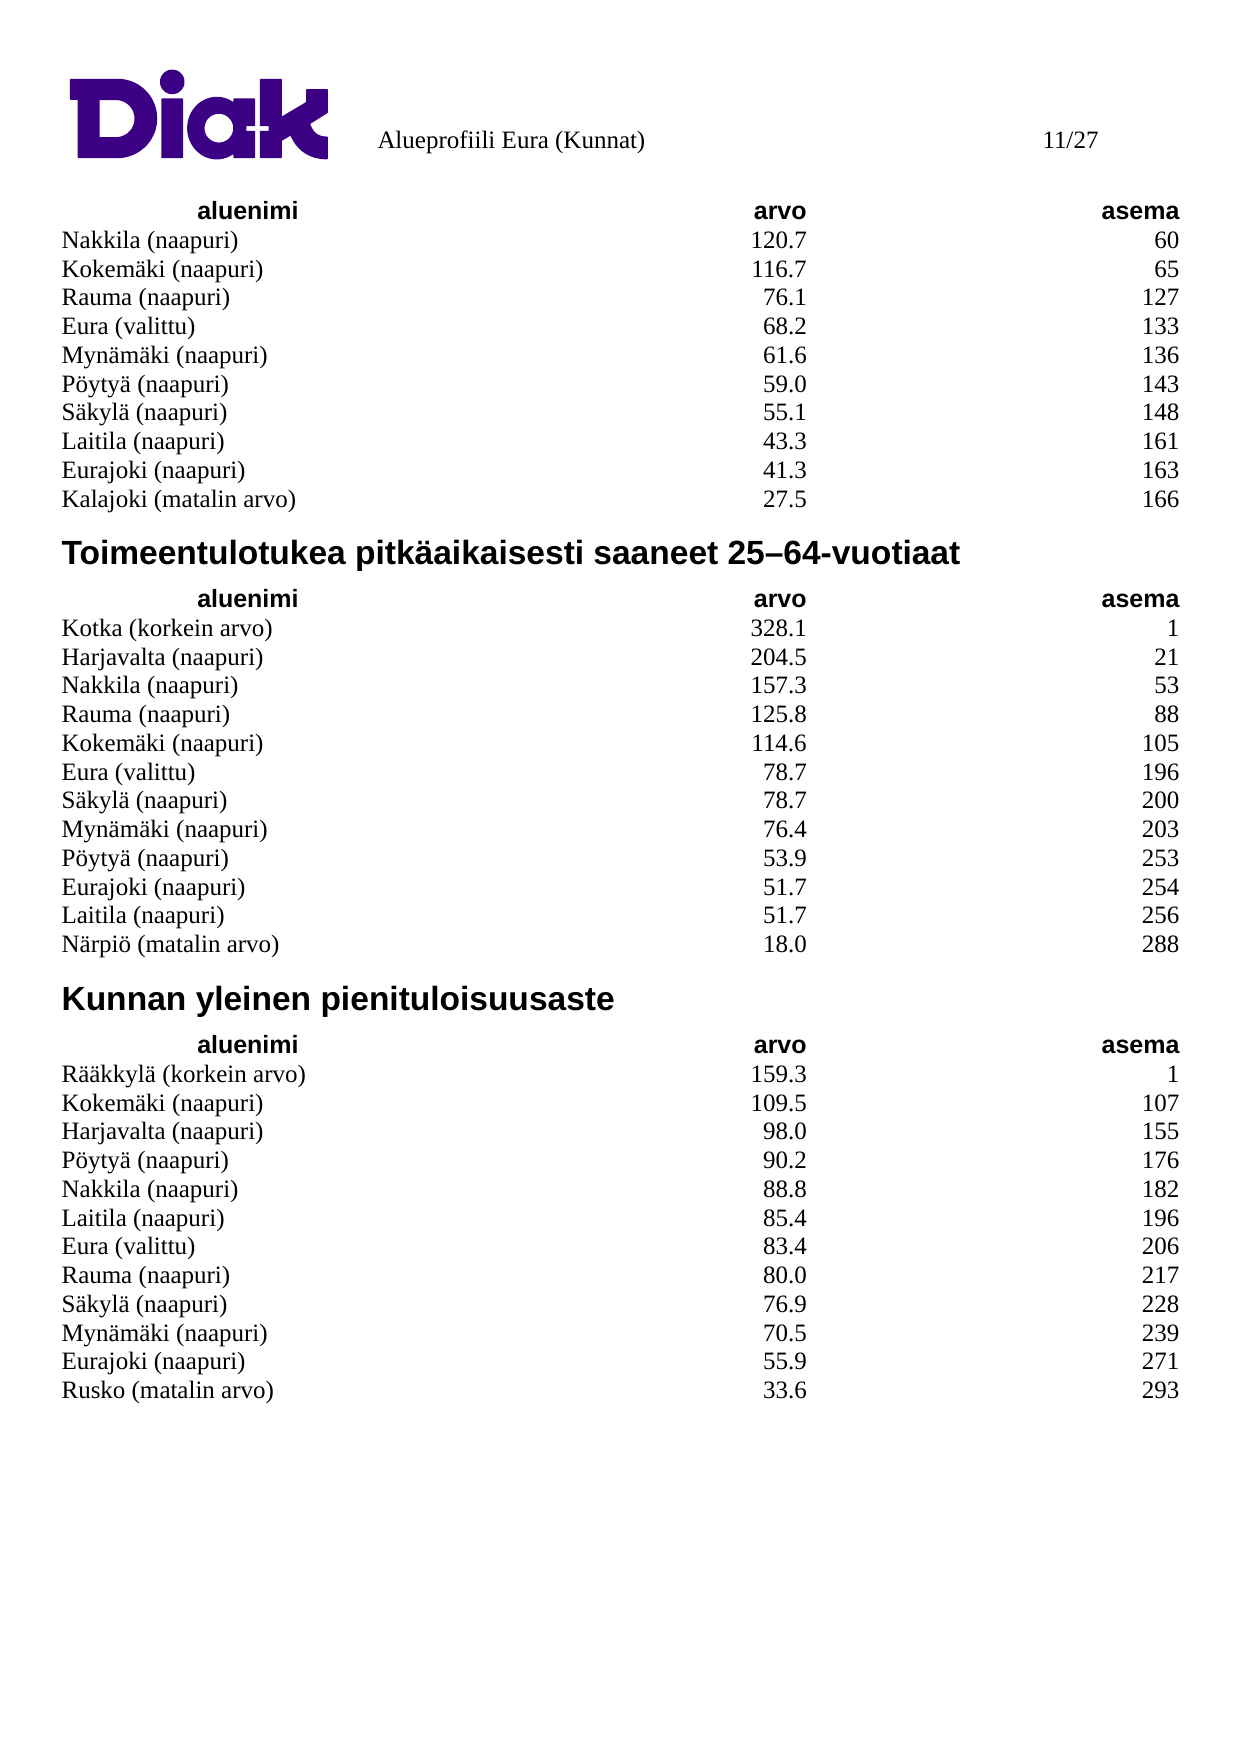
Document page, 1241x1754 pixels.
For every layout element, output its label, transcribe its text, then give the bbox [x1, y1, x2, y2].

table_cell 163 [806, 455, 1179, 484]
table_cell 1 [806, 1059, 1179, 1088]
table_cell 203 [806, 814, 1179, 843]
table_cell 166 [806, 484, 1179, 512]
table_cell 27.5 [434, 484, 806, 512]
table_cell 53.9 [434, 843, 806, 872]
table_cell 157.3 [434, 671, 806, 699]
table_cell Harjavalta (naapuri) [61, 642, 434, 671]
table_cell 200 [806, 786, 1179, 814]
table_cell Kokemäki (naapuri) [61, 254, 434, 282]
table_cell Kokemäki (naapuri) [61, 1088, 434, 1116]
table_cell 105 [806, 728, 1179, 757]
table_cell Eurajoki (naapuri) [61, 455, 434, 484]
table_cell 70.5 [434, 1318, 806, 1346]
table_cell 228 [806, 1289, 1179, 1318]
table_cell 148 [806, 398, 1179, 426]
table_cell 76.9 [434, 1289, 806, 1318]
table_cell 125.8 [434, 699, 806, 728]
table_cell Rauma (naapuri) [61, 283, 434, 311]
table_cell 120.7 [434, 225, 806, 254]
table_cell 51.7 [434, 872, 806, 901]
table_cell 256 [806, 901, 1179, 929]
table_cell 90.2 [434, 1145, 806, 1174]
table_cell Rauma (naapuri) [61, 699, 434, 728]
table_header asema [806, 1030, 1179, 1059]
table_cell Eurajoki (naapuri) [61, 1346, 434, 1375]
table_cell Eura (valittu) [61, 757, 434, 786]
table_cell Nakkila (naapuri) [61, 1174, 434, 1203]
table_cell 80.0 [434, 1260, 806, 1289]
table_cell Mynämäki (naapuri) [61, 340, 434, 369]
table_cell 78.7 [434, 757, 806, 786]
table_cell Eura (valittu) [61, 311, 434, 340]
table_cell 83.4 [434, 1231, 806, 1260]
table_cell 143 [806, 369, 1179, 397]
table_cell 253 [806, 843, 1179, 872]
table_cell 328.1 [434, 613, 806, 642]
table_cell Kalajoki (matalin arvo) [61, 484, 434, 512]
table_cell Pöytyä (naapuri) [61, 843, 434, 872]
table_header asema [806, 196, 1179, 225]
table_header asema [806, 584, 1179, 613]
table_cell Mynämäki (naapuri) [61, 1318, 434, 1346]
table_cell 161 [806, 426, 1179, 455]
table_cell 196 [806, 757, 1179, 786]
table_cell 76.1 [434, 283, 806, 311]
table_cell 33.6 [434, 1375, 806, 1404]
table_cell 51.7 [434, 901, 806, 929]
subtitle Toimeentulotukea pitkäaikaisesti saaneet 25–64-vuotiaat [61, 533, 1179, 572]
table_cell 85.4 [434, 1203, 806, 1231]
table_cell 293 [806, 1375, 1179, 1404]
table_header arvo [434, 1030, 806, 1059]
table_cell 159.3 [434, 1059, 806, 1088]
table_cell 217 [806, 1260, 1179, 1289]
table_cell 59.0 [434, 369, 806, 397]
table_cell Laitila (naapuri) [61, 426, 434, 455]
table_cell 21 [806, 642, 1179, 671]
table_cell Harjavalta (naapuri) [61, 1116, 434, 1145]
table_cell 254 [806, 872, 1179, 901]
table_cell 271 [806, 1346, 1179, 1375]
table_cell Rusko (matalin arvo) [61, 1375, 434, 1404]
table_cell 18.0 [434, 929, 806, 958]
table_cell 88.8 [434, 1174, 806, 1203]
table_header aluenimi [61, 1030, 434, 1059]
table_cell Säkylä (naapuri) [61, 786, 434, 814]
table_cell Nakkila (naapuri) [61, 671, 434, 699]
table_cell 78.7 [434, 786, 806, 814]
table_cell Nakkila (naapuri) [61, 225, 434, 254]
table_cell 206 [806, 1231, 1179, 1260]
table_cell Kotka (korkein arvo) [61, 613, 434, 642]
table_cell 76.4 [434, 814, 806, 843]
table_cell Eura (valittu) [61, 1231, 434, 1260]
table_cell 182 [806, 1174, 1179, 1203]
table_cell 41.3 [434, 455, 806, 484]
table_cell Säkylä (naapuri) [61, 398, 434, 426]
table_cell Närpiö (matalin arvo) [61, 929, 434, 958]
table_cell 53 [806, 671, 1179, 699]
table_header aluenimi [61, 196, 434, 225]
table_cell 98.0 [434, 1116, 806, 1145]
table_cell 65 [806, 254, 1179, 282]
table_cell 61.6 [434, 340, 806, 369]
table_cell 288 [806, 929, 1179, 958]
table_cell Pöytyä (naapuri) [61, 1145, 434, 1174]
table_cell 155 [806, 1116, 1179, 1145]
table_cell 107 [806, 1088, 1179, 1116]
table_cell 239 [806, 1318, 1179, 1346]
table_cell Mynämäki (naapuri) [61, 814, 434, 843]
table_cell Rauma (naapuri) [61, 1260, 434, 1289]
table_cell Rääkkylä (korkein arvo) [61, 1059, 434, 1088]
table_cell 55.1 [434, 398, 806, 426]
table_header arvo [434, 584, 806, 613]
table_cell Laitila (naapuri) [61, 901, 434, 929]
table_cell 127 [806, 283, 1179, 311]
table_cell Eurajoki (naapuri) [61, 872, 434, 901]
table_cell 1 [806, 613, 1179, 642]
subtitle Kunnan yleinen pienituloisuusaste [61, 979, 1179, 1018]
table_cell 176 [806, 1145, 1179, 1174]
table_cell Laitila (naapuri) [61, 1203, 434, 1231]
table_cell 204.5 [434, 642, 806, 671]
table_cell 196 [806, 1203, 1179, 1231]
table_cell 88 [806, 699, 1179, 728]
table_cell 43.3 [434, 426, 806, 455]
table_header aluenimi [61, 584, 434, 613]
table_cell 114.6 [434, 728, 806, 757]
table_cell 136 [806, 340, 1179, 369]
table_cell 133 [806, 311, 1179, 340]
table_cell 60 [806, 225, 1179, 254]
table_cell Kokemäki (naapuri) [61, 728, 434, 757]
table_header arvo [434, 196, 806, 225]
table_cell 109.5 [434, 1088, 806, 1116]
table_cell 68.2 [434, 311, 806, 340]
table_cell 55.9 [434, 1346, 806, 1375]
table_cell Pöytyä (naapuri) [61, 369, 434, 397]
table_cell Säkylä (naapuri) [61, 1289, 434, 1318]
table_cell 116.7 [434, 254, 806, 282]
